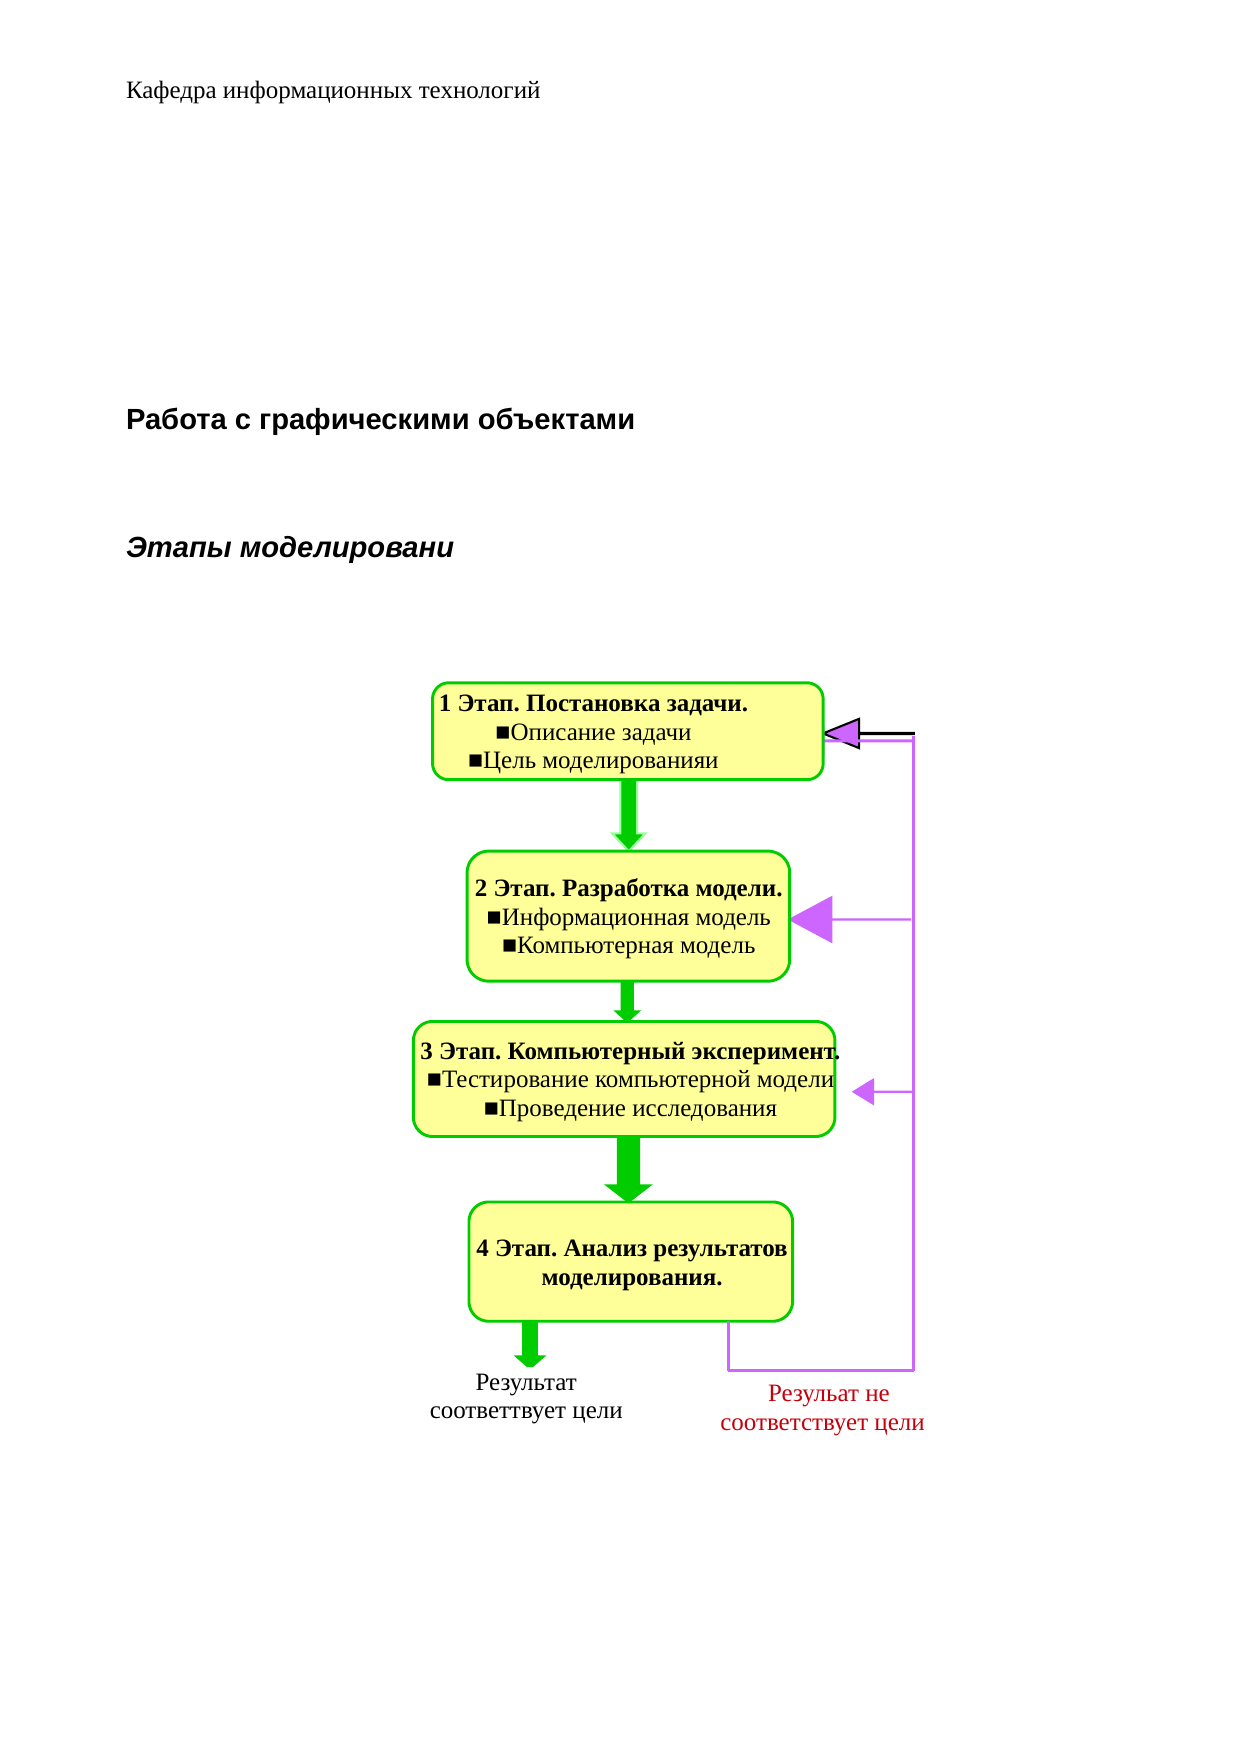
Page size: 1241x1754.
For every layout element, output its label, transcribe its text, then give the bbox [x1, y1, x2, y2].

text Результат соответтвует цели [408, 1367, 644, 1424]
text Резульат не соответствует цели [697, 1378, 948, 1435]
subtitle Этапы моделировани [126, 530, 1122, 564]
subtitle Работа с графическими объектами [126, 402, 1122, 435]
